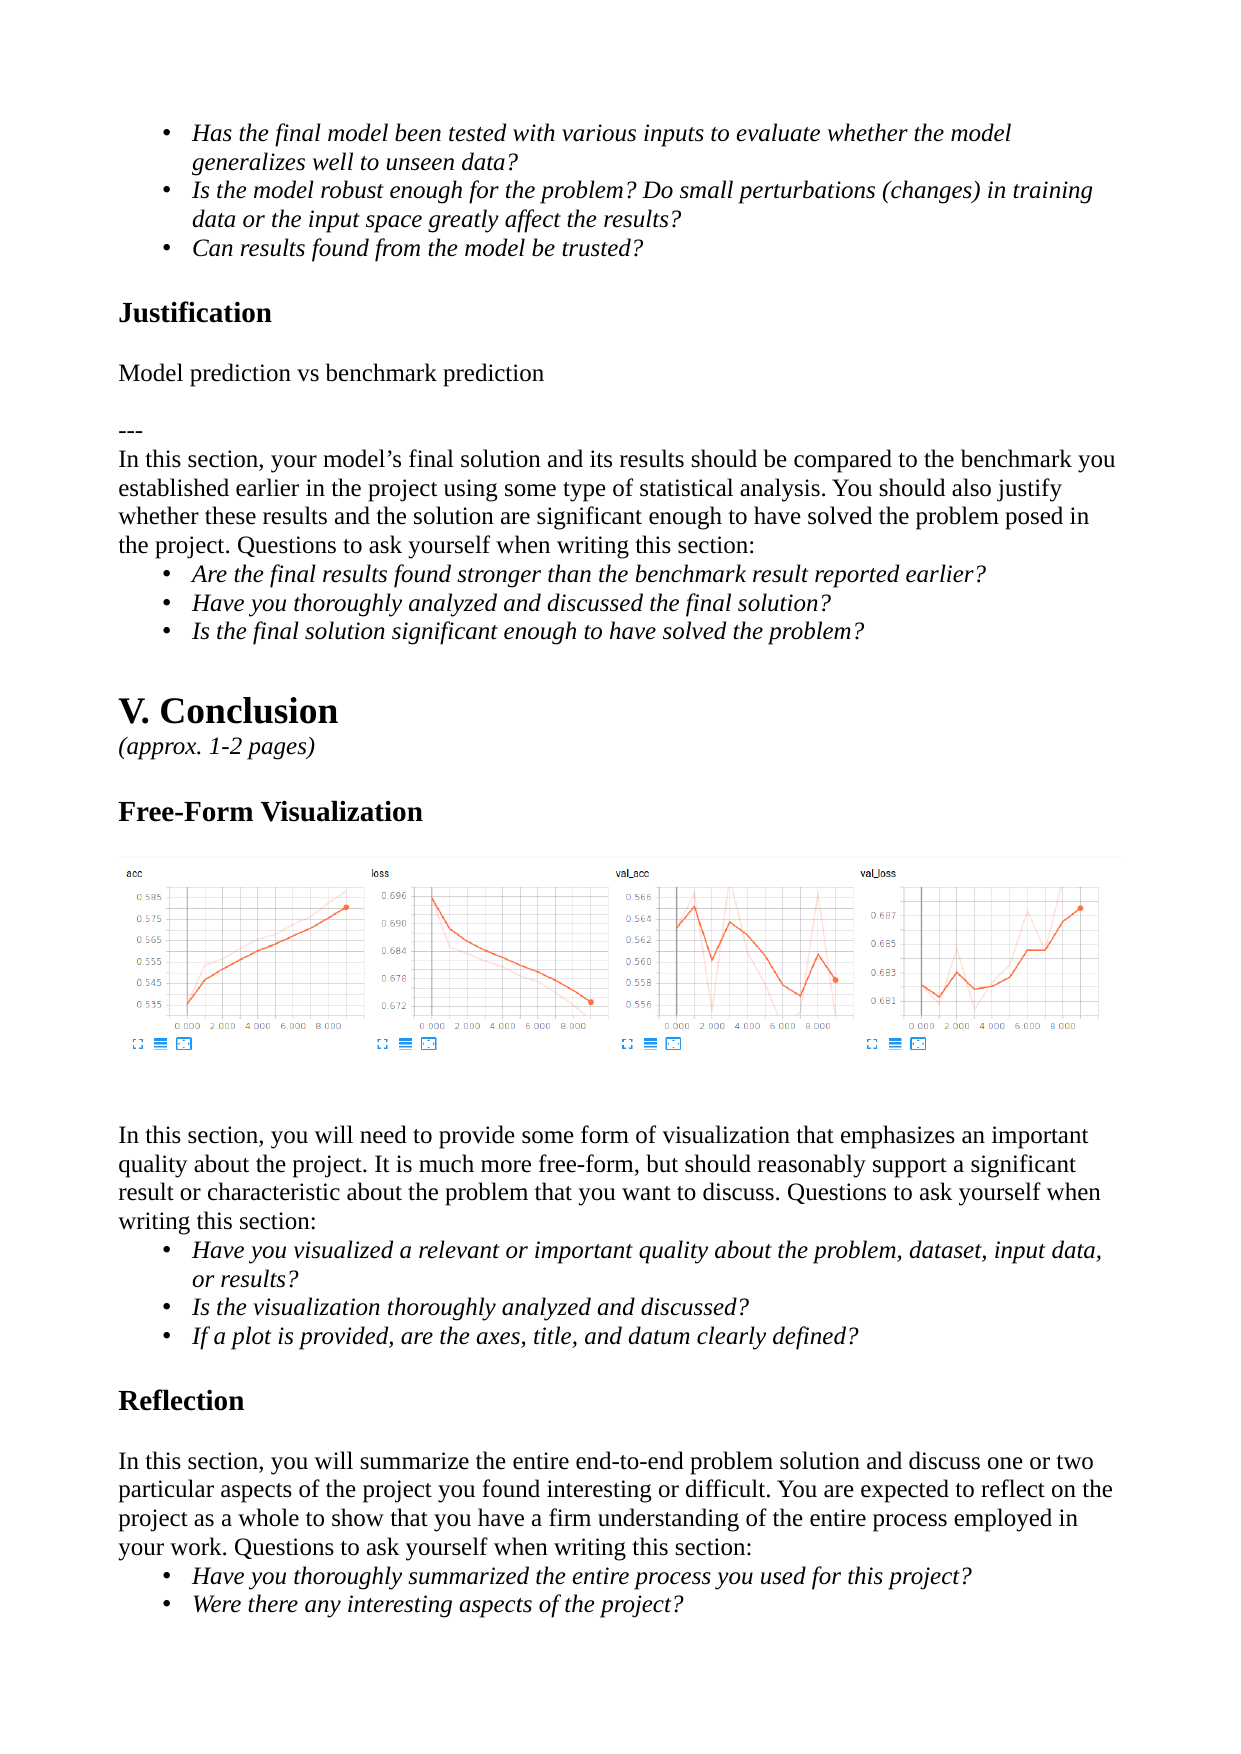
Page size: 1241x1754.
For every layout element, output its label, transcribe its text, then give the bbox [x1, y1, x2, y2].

picture [118, 856, 1123, 1063]
list If a plot is provided, are the axes, title, and datum clearly defined? [162, 1321, 1122, 1350]
subtitle Free-Form Visualization [118, 794, 1122, 827]
text In this section, your model’s final solution and its results should be compared to the benchmark you established earlier in the project using some type of statistical analysis. You should also justify whether these results and the solution are significant enough to have solved the problem posed in the project. Questions to ask yourself when writing this section: [118, 444, 1122, 559]
list Is the visualization thoroughly analyzed and discussed? [162, 1292, 1122, 1321]
text Model prediction vs benchmark prediction [118, 358, 1122, 386]
list Has the final model been tested with various inputs to evaluate whether the model generalizes well to unseen data? [162, 118, 1122, 176]
list Are the final results found stronger than the benchmark result reported earlier? [162, 559, 1122, 588]
subtitle Justification [118, 295, 1122, 329]
subtitle Reflection [118, 1383, 1122, 1417]
subtitle V. Conclusion [118, 688, 1122, 731]
text In this section, you will need to provide some form of visualization that emphasizes an important quality about the project. It is much more free-form, but should reasonably support a significant result or characteristic about the problem that you want to discuss. Questions to ask yourself when writing this section: [118, 1120, 1122, 1235]
list Were there any interesting aspects of the project? [162, 1589, 1122, 1618]
text (approx. 1-2 pages) [118, 731, 1122, 760]
list Have you visualized a relevant or important quality about the problem, dataset, input data, or results? [162, 1235, 1122, 1292]
list Is the model robust enough for the problem? Do small perturbations (changes) in training data or the input space greatly affect the results? [162, 176, 1122, 233]
list Have you thoroughly summarized the entire process you used for this project? [162, 1561, 1122, 1589]
text --- [118, 415, 1122, 444]
text In this section, you will summarize the entire end-to-end problem solution and discuss one or two particular aspects of the project you found interesting or difficult. You are expected to reflect on the project as a whole to show that you have a firm understanding of the entire process employed in your work. Questions to ask yourself when writing this section: [118, 1446, 1122, 1561]
list Is the final solution significant enough to have solved the problem? [162, 616, 1122, 645]
list Have you thoroughly analyzed and discussed the final solution? [162, 588, 1122, 616]
list Can results found from the model be trusted? [162, 233, 1122, 262]
